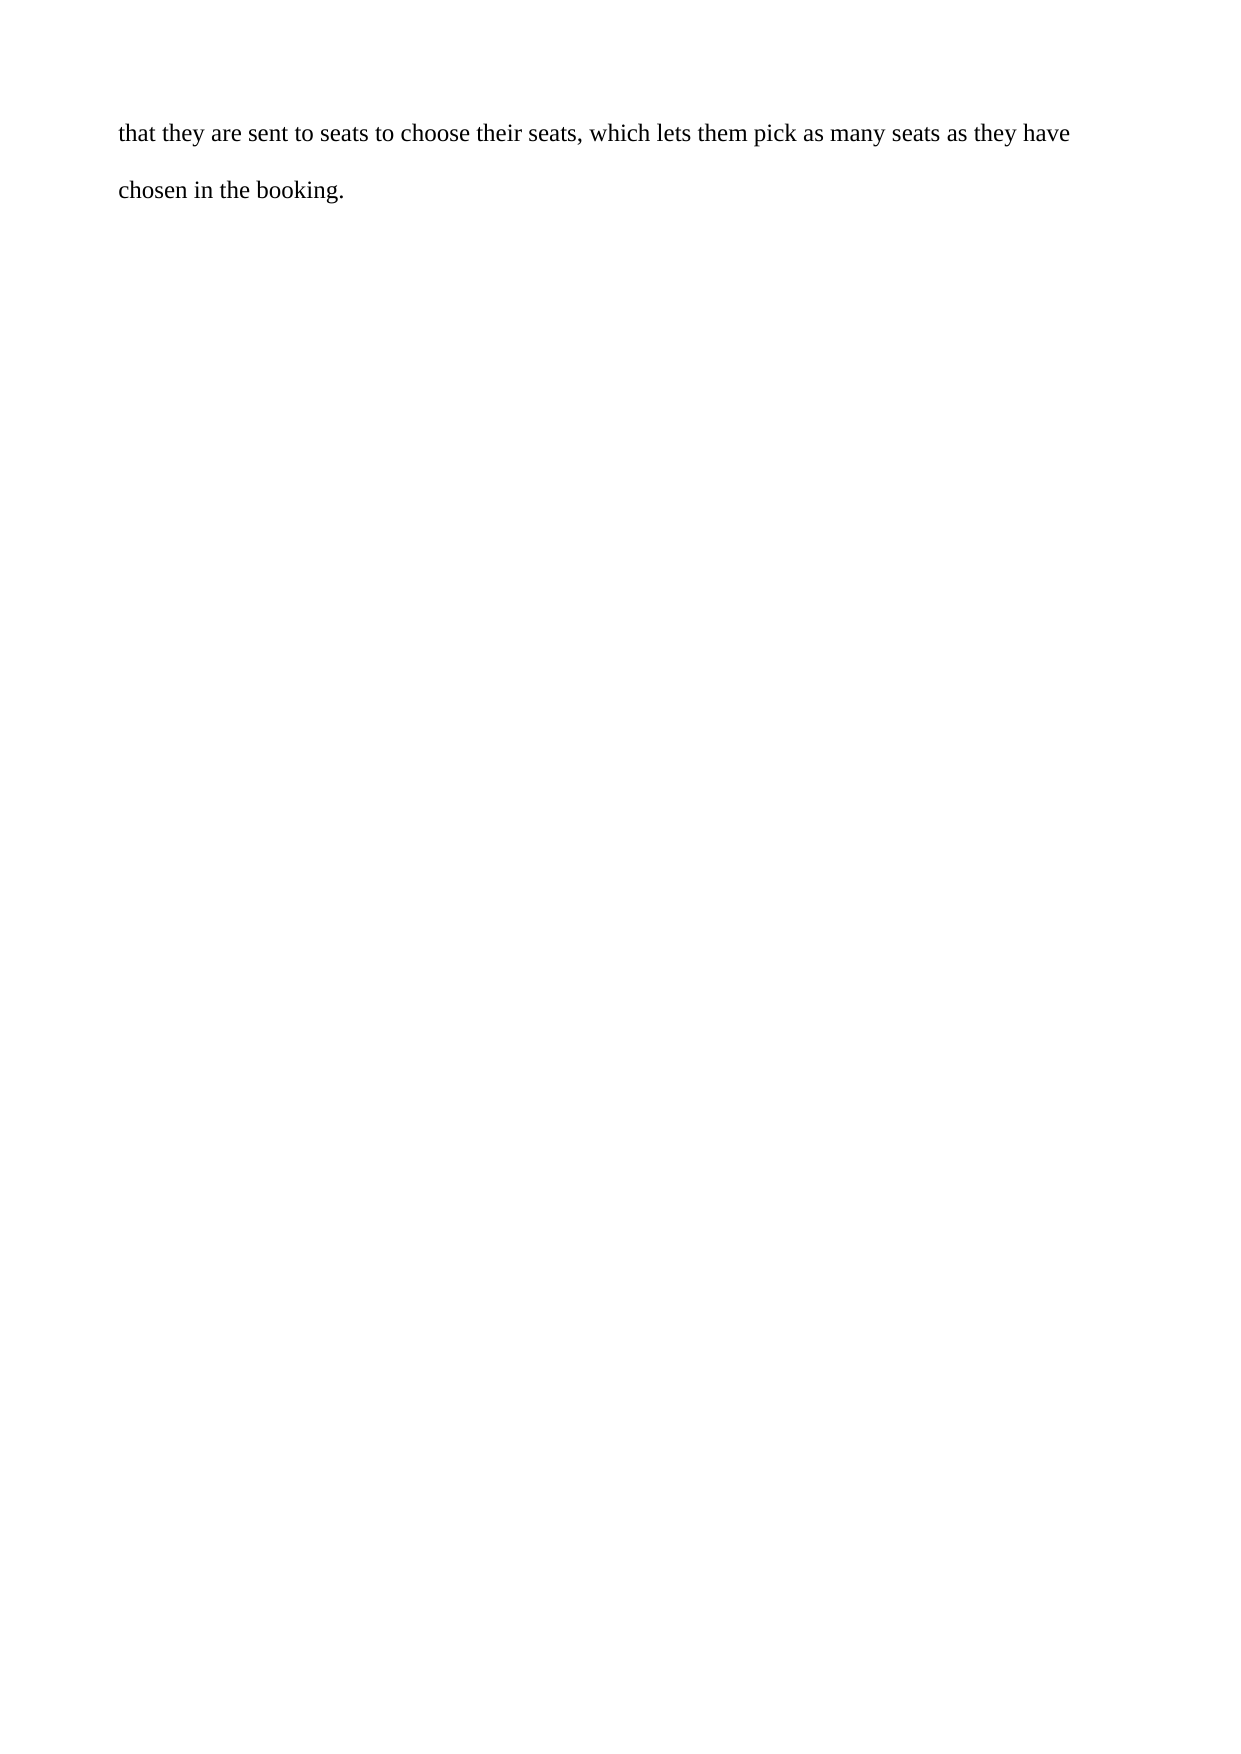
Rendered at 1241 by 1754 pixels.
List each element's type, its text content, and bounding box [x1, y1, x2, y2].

text that they are sent to seats to choose their seats, which lets them pick as many seats as they have chosen in the booking. [118, 118, 1122, 204]
